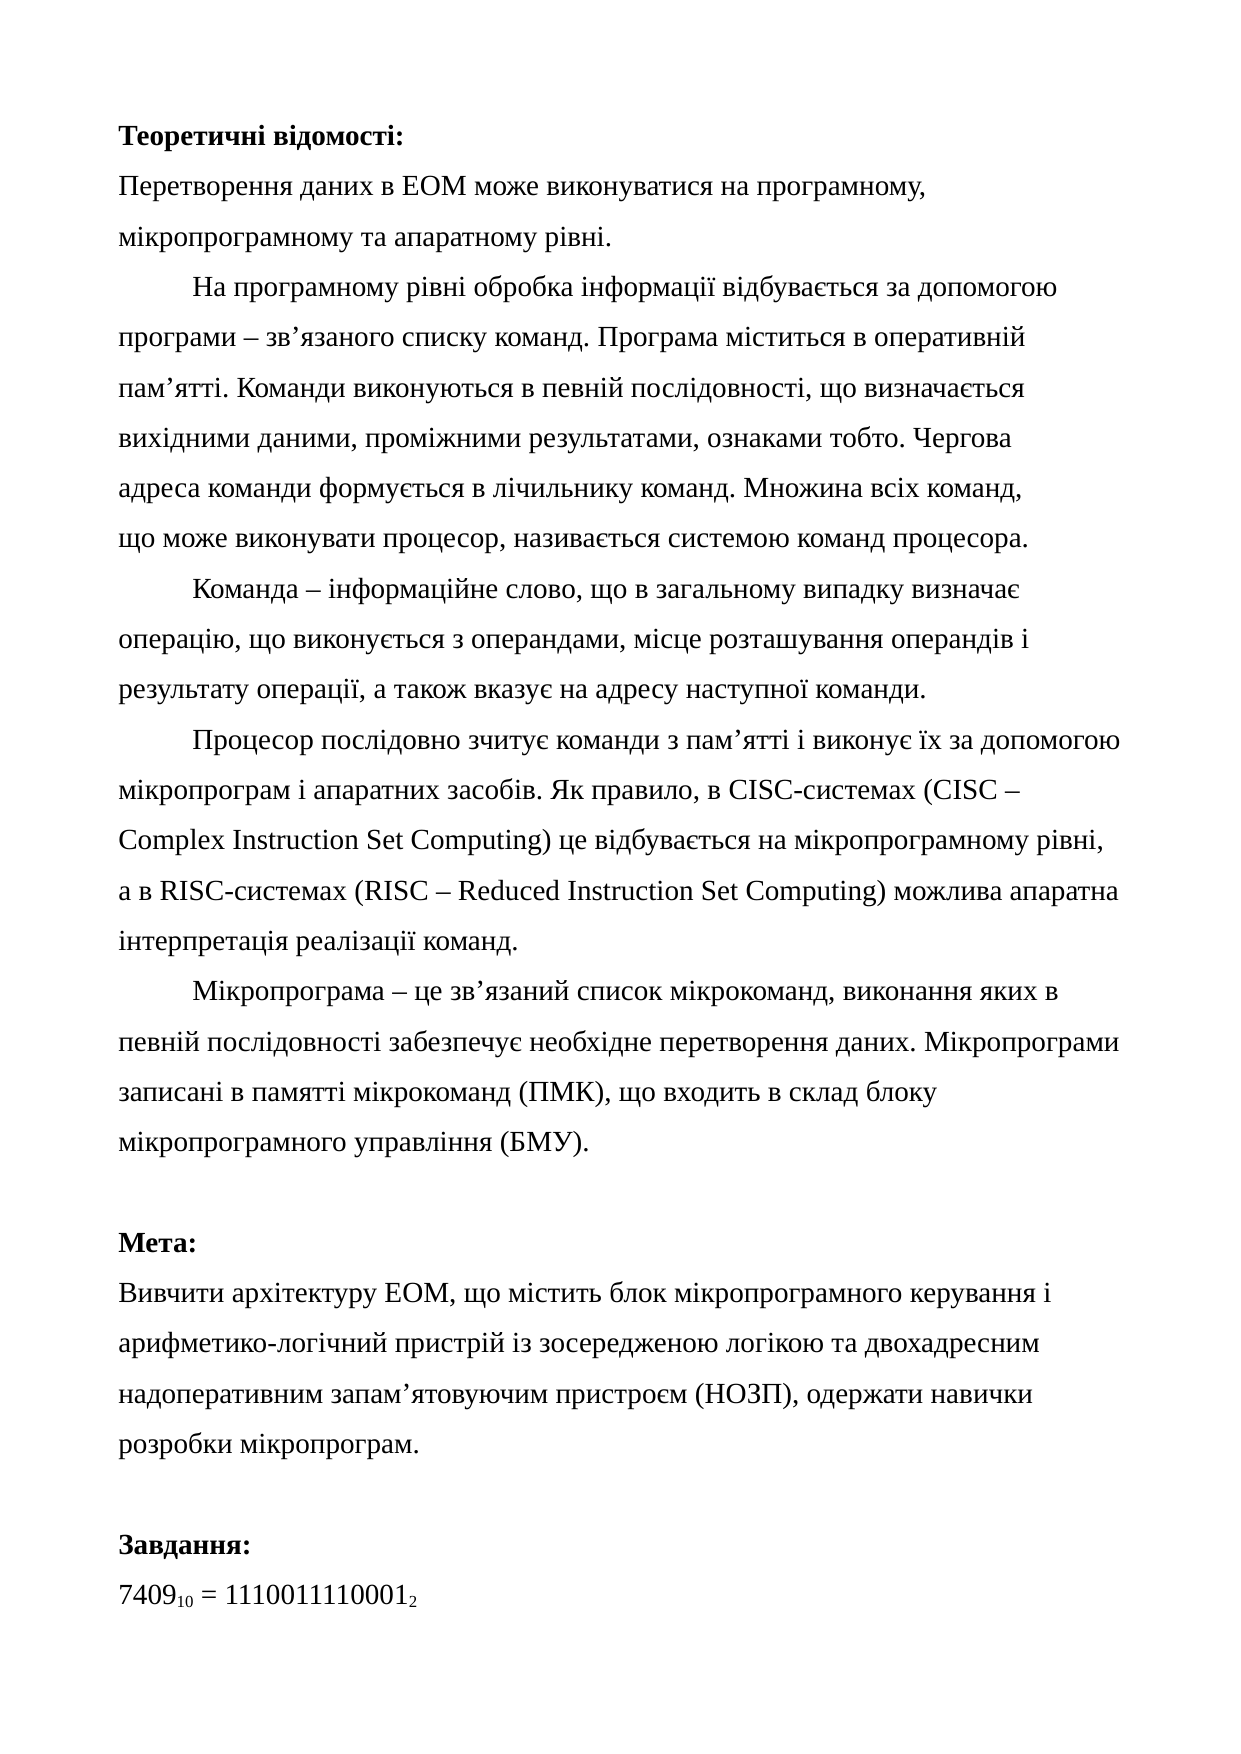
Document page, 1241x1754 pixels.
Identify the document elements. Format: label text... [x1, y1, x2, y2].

text Команда – інформаційне слово, що в загальному випадку визначає [118, 571, 1122, 604]
text 740910 = 11100111100012 [118, 1577, 1122, 1611]
text пам’ятті. Команди виконуються в певній послідовності, що визначається [118, 370, 1122, 403]
text результату операції, а також вказує на адресу наступної команди. [118, 672, 1122, 705]
text адреса команди формується в лічильнику команд. Множина всіх команд, [118, 470, 1122, 504]
text Мікропрограма – це зв’язаний список мікрокоманд, виконання яких в певній послідовності забезпечує необхідне перетворення даних. Мікропрограми записані в памятті мікрокоманд (ПМК), що входить в склад блоку [118, 973, 1122, 1108]
text Мета: [118, 1225, 1122, 1258]
text операцію, що виконується з операндами, місце розташування операндів і [118, 621, 1122, 655]
text Теоретичні відомості: [118, 118, 1122, 152]
text мікропрограмного управління (БМУ). [118, 1124, 1122, 1158]
text Перетворення даних в ЕОМ може виконуватися на програмному, [118, 168, 1122, 202]
text Процесор послідовно зчитує команди з пам’ятті і виконує їх за допомогою мікропрограм і апаратних засобів. Як правило, в CISC-системах (CISC – Complex Instruction Set Computing) це відбувається на мікропрограмному рівні, а в RISC-системах (RISC – Reduced Instruction Set Computing) можлива апаратна інтерпретація реалізації команд. [118, 722, 1122, 957]
text На програмному рівні обробка інформації відбувається за допомогою [118, 269, 1122, 303]
text Вивчити архітектуру ЕОМ, що містить блок мікропрограмного керування і арифметико-логічний пристрій із зосередженою логікою та двохадресним надоперативним запам’ятовуючим пристроєм (НОЗП), одержати навички розробки мікропрограм. [118, 1275, 1122, 1460]
text що може виконувати процесор, називається системою команд процесора. [118, 521, 1122, 554]
text мікропрограмному та апаратному рівні. [118, 219, 1122, 252]
text вихідними даними, проміжними результатами, ознаками тобто. Чергова [118, 420, 1122, 453]
text програми – зв’язаного списку команд. Програма міститься в оперативній [118, 319, 1122, 353]
text Завдання: [118, 1527, 1122, 1560]
